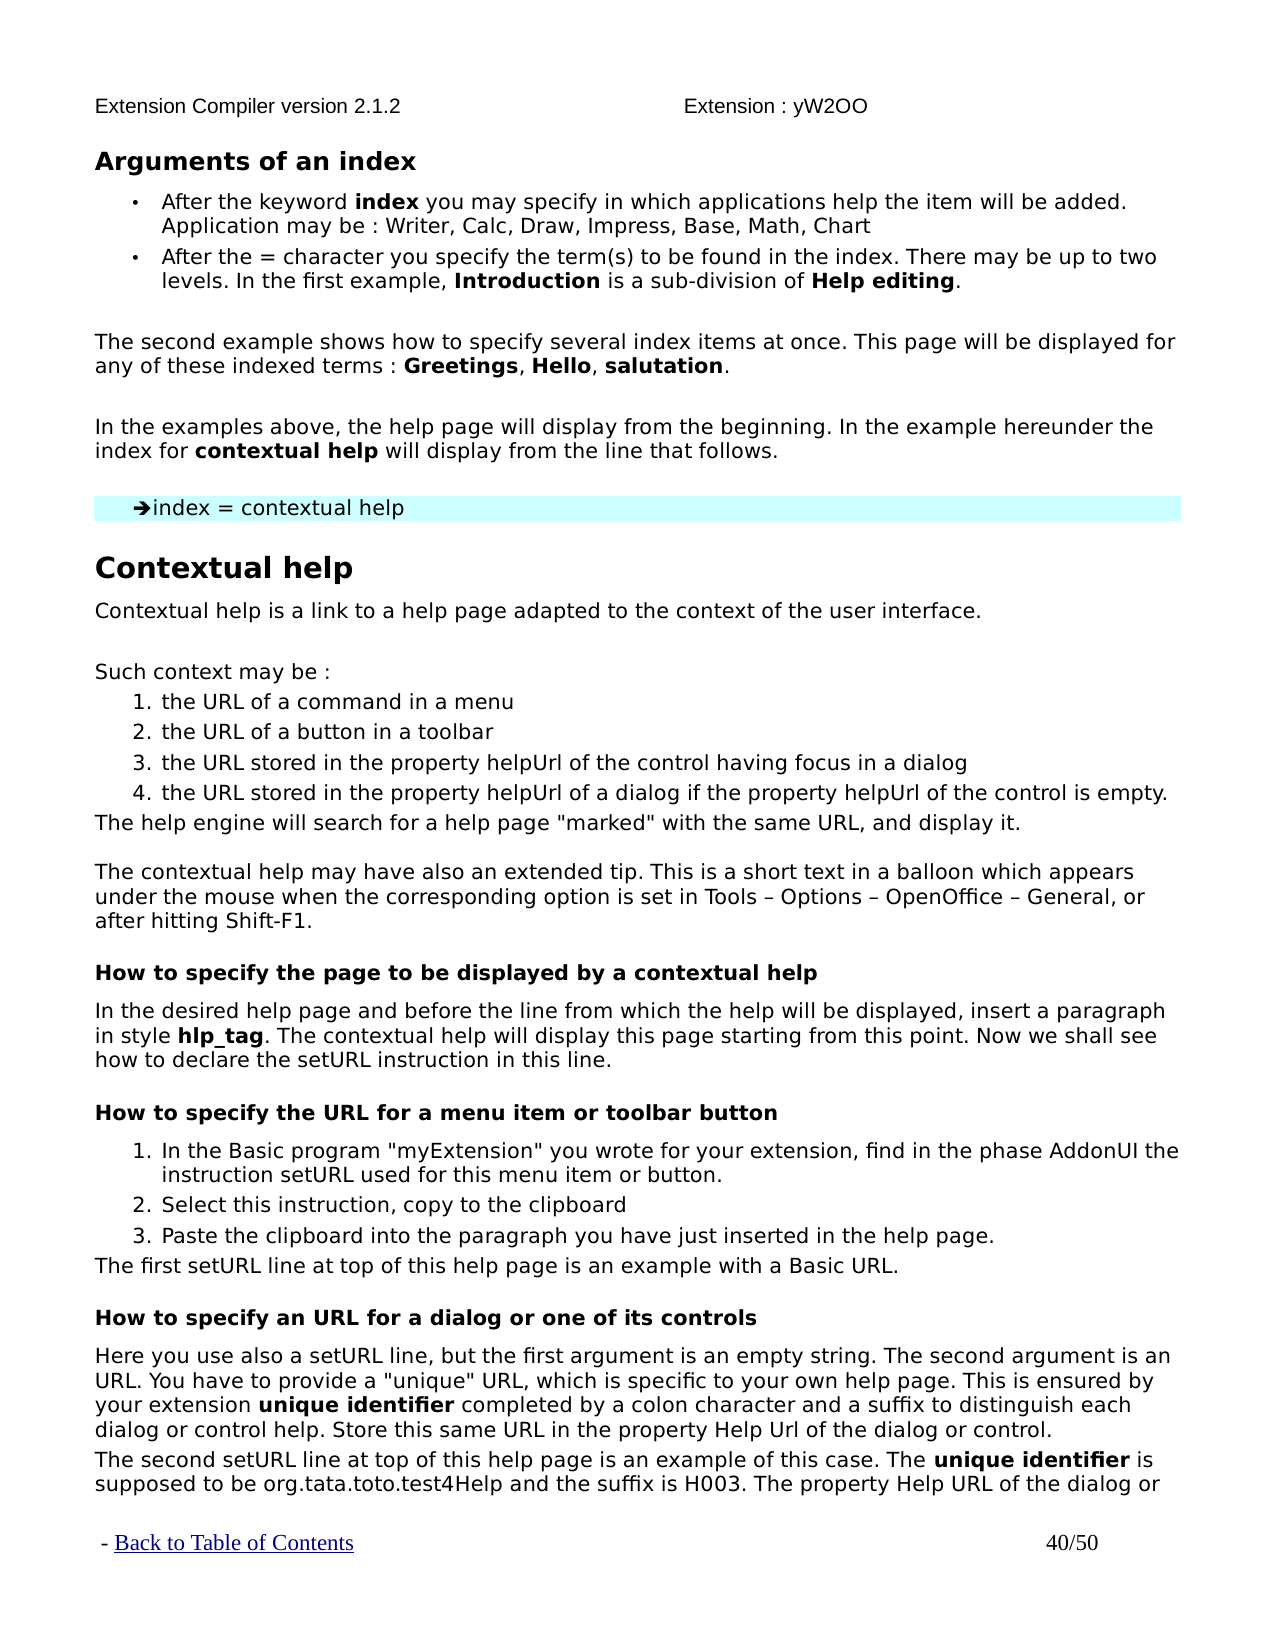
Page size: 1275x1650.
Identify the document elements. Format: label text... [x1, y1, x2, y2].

list index = contextual help [94, 496, 1181, 521]
text The first setURL line at top of this help page is an example with a Basic URL. [94, 1254, 1181, 1278]
text Arguments of an index [94, 147, 1181, 176]
list After the = character you specify the term(s) to be found in the index. There may be up to two levels. In the first example, Introduction is a sub-division of Help editing. [132, 245, 1181, 294]
text How to specify the page to be displayed by a contextual help [94, 961, 1181, 986]
text Contextual help [94, 552, 1181, 586]
text In the desired help page and before the line from which the help will be displayed, insert a paragraph in style hlp_tag. The contextual help will display this page starting from this point. Now we shall see how to declare the setURL instruction in this line. [94, 999, 1181, 1073]
list the URL of a button in a toolbar [132, 720, 1181, 745]
list In the Basic program "myExtension" you wrote for your extension, find in the phase AddonUI the instruction setURL used for this menu item or button. [132, 1138, 1181, 1187]
text How to specify the URL for a menu item or toolbar button [94, 1101, 1181, 1125]
list After the keyword index you may specify in which applications help the item will be added. Application may be : Writer, Calc, Draw, Impress, Base, Math, Chart [132, 190, 1181, 239]
list Paste the clipboard into the paragraph you have just inserted in the help page. [132, 1224, 1181, 1248]
list the URL stored in the property helpUrl of the control having focus in a dialog [132, 751, 1181, 775]
text The help engine will search for a help page "marked" with the same URL, and display it. The contextual help may have also an extended tip. This is a short text in a balloon which appears under the mouse when the corresponding option is set in Tools – Options – OpenOffice – General, or after hitting Shift-F1. [94, 811, 1181, 934]
text How to specify an URL for a dialog or one of its controls [94, 1306, 1181, 1331]
text In the examples above, the help page will display from the beginning. In the example hereunder the index for contextual help will display from the line that follows. [94, 415, 1181, 464]
text Here you use also a setURL line, but the first argument is an empty string. The second argument is an URL. You have to provide a "unique" URL, which is specific to your own help page. This is ensured by your extension unique identifier completed by a colon character and a suffix to distinguish each dialog or control help. Store this same URL in the property Help Url of the dialog or control. [94, 1344, 1181, 1442]
list Select this instruction, copy to the clipboard [132, 1193, 1181, 1218]
text Contextual help is a link to a help page adapted to the context of the user interface. [94, 599, 1181, 623]
text The second example shows how to specify several index items at once. This page will be displayed for any of these indexed terms : Greetings, Hello, salutation. [94, 330, 1181, 379]
text Such context may be : [94, 660, 1181, 684]
list the URL of a command in a menu [132, 690, 1181, 714]
list the URL stored in the property helpUrl of a dialog if the property helpUrl of the control is empty. [132, 781, 1181, 805]
text The second setURL line at top of this help page is an example of this case. The unique identifier is supposed to be org.tata.toto.test4Help and the suffix is H003. The property Help URL of the dialog or [94, 1448, 1181, 1497]
